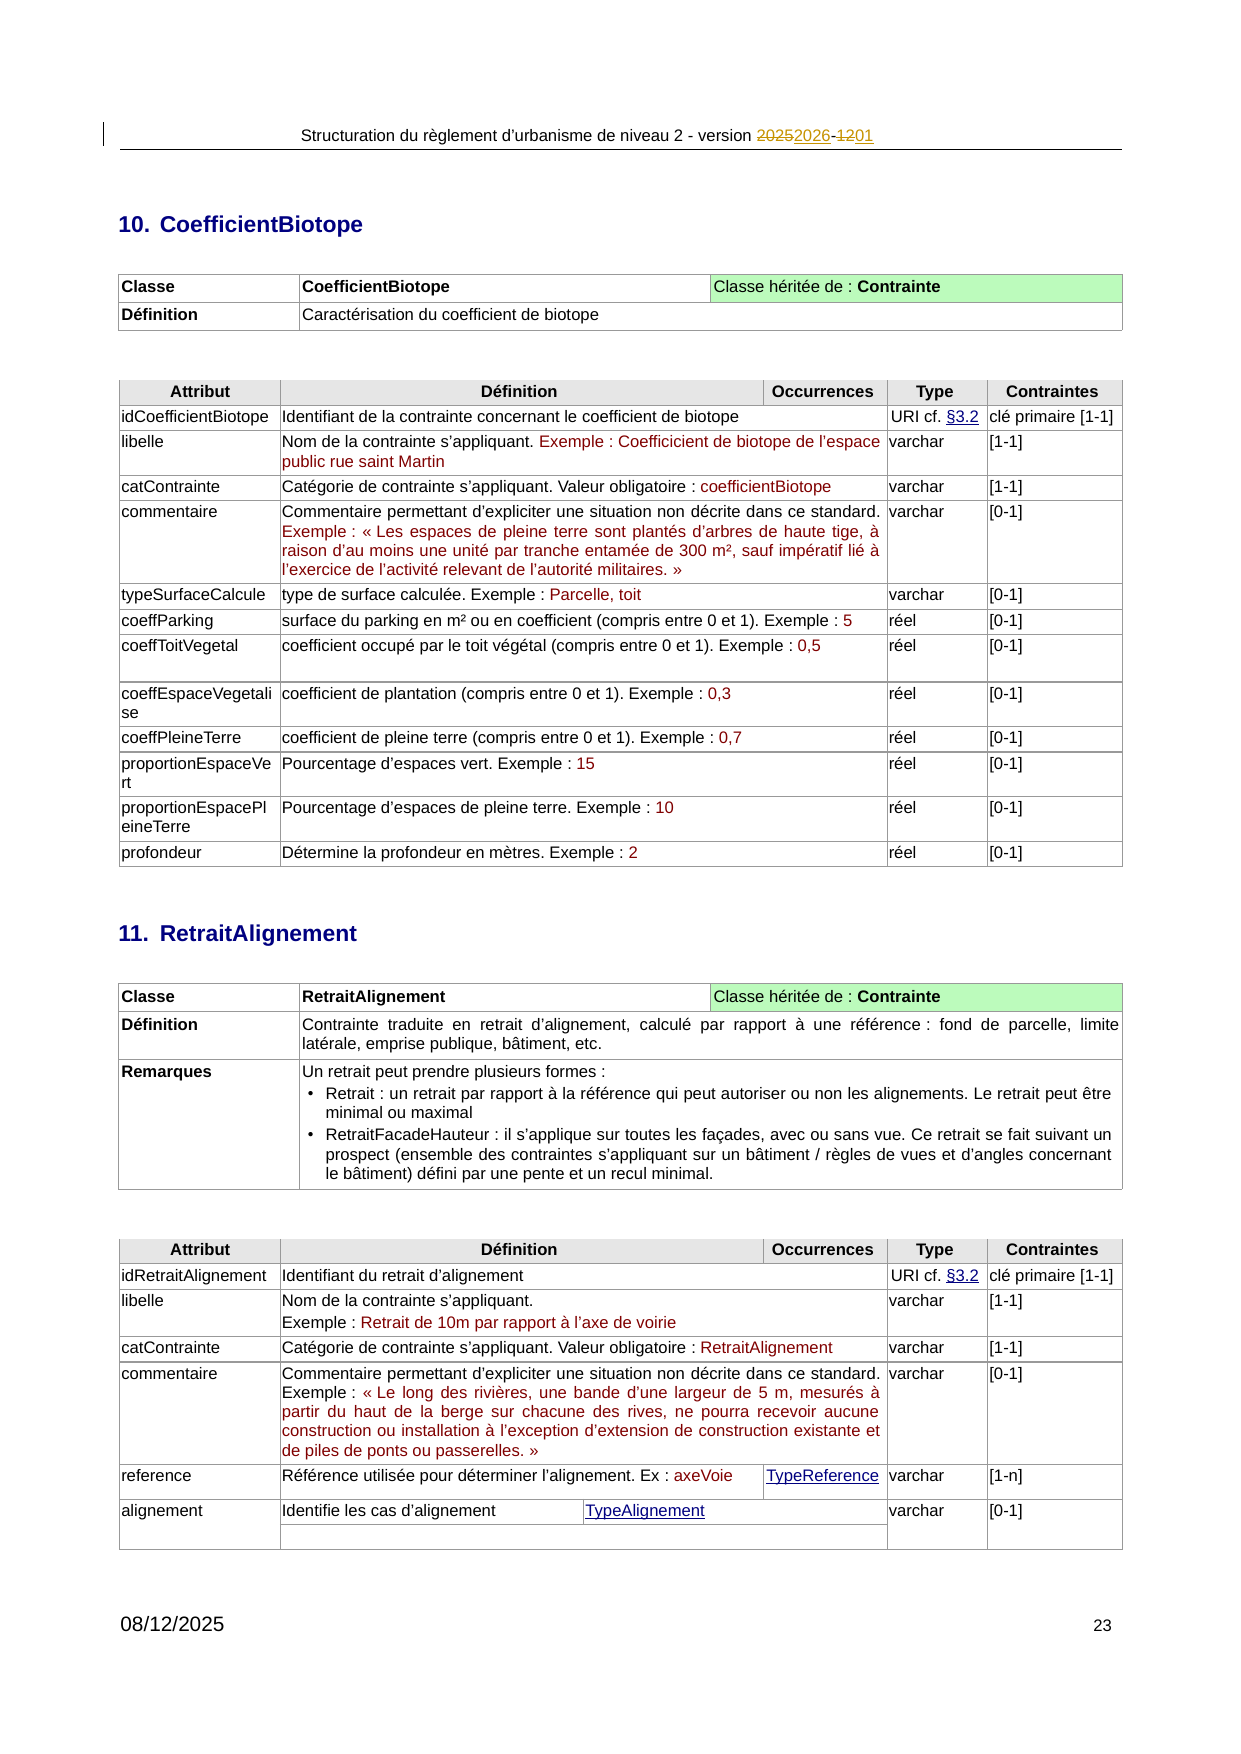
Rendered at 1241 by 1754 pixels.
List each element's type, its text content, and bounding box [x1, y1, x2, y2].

table_cell réel [888, 727, 987, 751]
table_cell Pourcentage d’espaces de pleine terre. Exemple : 10 [281, 797, 887, 841]
table_cell ‍commentaire [120, 501, 280, 583]
table_cell Nom de la contrainte s’appliquant. Exemple : Coefficicient de biotope de l’espace public rue saint Martin [281, 431, 887, 475]
table_header Type [888, 380, 987, 405]
table_cell Identifie les cas d’alignement [281, 1500, 583, 1524]
table_cell Catégorie de contrainte s’appliquant. Valeur obligatoire : coefficientBiotope [281, 476, 887, 500]
table_cell Remarques [119, 1060, 299, 1188]
table_header Attribut [120, 1239, 280, 1263]
table_cell réel [888, 842, 987, 866]
table_cell Détermine la profondeur en mètres. Exemple : 2 [281, 842, 887, 866]
table_cell [1-1] [988, 1337, 1122, 1361]
table_cell clé primaire [1-1] [988, 406, 1122, 430]
table_cell proportionEspaceVert [120, 753, 280, 796]
table_cell URI cf. §3.2 [888, 406, 987, 430]
table_header Contraintes [988, 380, 1122, 405]
subtitle CoefficientBiotope [118, 211, 1122, 237]
table_cell varchar [888, 1500, 987, 1549]
table_cell coeffPleineTerre [120, 727, 280, 751]
table_cell [0-1] [988, 1363, 1122, 1463]
table_cell [0-1] [988, 842, 1122, 866]
table_header Occurrences [764, 380, 887, 405]
table_header Classe héritée de : Contrainte [711, 984, 1122, 1011]
table_header Classe [119, 984, 299, 1011]
table_cell TypeReference [764, 1465, 887, 1498]
table_cell [0-1] [988, 727, 1122, 751]
table_cell catContrainte [120, 1337, 280, 1361]
table_cell profondeur [120, 842, 280, 866]
table_cell Identifiant de la contrainte concernant le coefficient de biotope [281, 406, 887, 430]
table_cell varchar [888, 584, 987, 608]
table_cell idRetraitAlignement [120, 1264, 280, 1288]
table_cell reference [120, 1465, 280, 1498]
table_cell [0-1] [988, 610, 1122, 634]
table_cell [1-1] [988, 431, 1122, 475]
table_cell URI cf. §3.2 [888, 1264, 987, 1288]
table_header Contraintes [988, 1239, 1122, 1263]
table_cell coefficient de plantation (compris entre 0 et 1). Exemple : 0,3 [281, 683, 887, 726]
table_cell Caractérisation du coefficient de biotope [300, 303, 1122, 330]
table_cell Nom de la contrainte s’appliquant. Exemple : Retrait de 10m par rapport à l’axe de voirie [281, 1290, 887, 1336]
table_cell réel [888, 683, 987, 726]
table_cell [281, 1525, 887, 1549]
table_header Définition [281, 380, 763, 405]
table_cell varchar [888, 1337, 987, 1361]
table_cell Référence utilisée pour déterminer l’alignement. Ex : axeVoie [281, 1465, 763, 1498]
table_cell varchar [888, 1290, 987, 1336]
table_cell surface du parking en m² ou en coefficient (compris entre 0 et 1). Exemple : 5 [281, 610, 887, 634]
table_cell [0-1] [988, 584, 1122, 608]
table_header Définition [281, 1239, 763, 1263]
table_cell réel [888, 635, 987, 681]
table_header Classe [119, 275, 299, 302]
table_cell Commentaire permettant d’expliciter une situation non décrite dans ce standard. Exemple : « Les espaces de pleine terre sont plantés d’arbres de haute tige, à raison d’au moins une unité par tranche entamée de 300 m², sauf impératif lié à l’exercice de l’activité relevant de l’autorité militaires. » [281, 501, 887, 583]
table_cell varchar [888, 1363, 987, 1463]
table_cell coefficient occupé par le toit végétal (compris entre 0 et 1). Exemple : 0,5 [281, 635, 887, 681]
table_cell [1-n] [988, 1465, 1122, 1498]
table_cell varchar [888, 501, 987, 583]
table_header Occurrences [764, 1239, 887, 1263]
table_cell coefficient de pleine terre (compris entre 0 et 1). Exemple : 0,7 [281, 727, 887, 751]
table_cell réel [888, 753, 987, 796]
table_cell coeffParking [120, 610, 280, 634]
table_cell [0-1] [988, 1500, 1122, 1549]
table_cell [1-1] [988, 1290, 1122, 1336]
table_cell varchar [888, 431, 987, 475]
table_header Type [888, 1239, 987, 1263]
table_cell Pourcentage d’espaces vert. Exemple : 15 [281, 753, 887, 796]
table_cell [0-1] [988, 501, 1122, 583]
table_cell [0-1] [988, 797, 1122, 841]
table_cell réel [888, 610, 987, 634]
table_cell varchar [888, 476, 987, 500]
table_cell [0-1] [988, 683, 1122, 726]
table_cell Identifiant du retrait d’alignement [281, 1264, 887, 1288]
table_cell libelle [120, 431, 280, 475]
table_cell Définition [119, 303, 299, 330]
table_cell libelle [120, 1290, 280, 1336]
table_cell coeffToitVegetal [120, 635, 280, 681]
table_cell [0-1] [988, 635, 1122, 681]
table_cell [0-1] [988, 753, 1122, 796]
table_cell Catégorie de contrainte s’appliquant. Valeur obligatoire : RetraitAlignement [281, 1337, 887, 1361]
table_header Classe héritée de : Contrainte [711, 275, 1122, 302]
table_header Attribut [120, 380, 280, 405]
table_cell Un retrait peut prendre plusieurs formes : Retrait : un retrait par rapport à la référence qui peut autoriser ou non les alignements. Le retrait peut être minimal ou maximal RetraitFacadeHauteur : il s’applique sur toutes les façades, avec ou sans vue. Ce retrait se fait suivant un prospect (ensemble des contraintes s’appliquant sur un bâtiment / règles de vues et d’angles concernant le bâtiment) défini par une pente et un recul minimal. [300, 1060, 1122, 1188]
table_cell type de surface calculée. Exemple : Parcelle, toit [281, 584, 887, 608]
table_cell varchar [888, 1465, 987, 1498]
table_cell ‍alignement [120, 1500, 280, 1549]
table_cell [1-1] [988, 476, 1122, 500]
table_cell clé primaire [1-1] [988, 1264, 1122, 1288]
table_cell Définition [119, 1012, 299, 1058]
table_cell Commentaire permettant d’expliciter une situation non décrite dans ce standard. Exemple : « Le long des rivières, une bande d’une largeur de 5 m, mesurés à partir du haut de la berge sur chacune des rives, ne pourra recevoir aucune construction ou installation à l’exception d’extension de construction existante et de piles de ponts ou passerelles. » [281, 1363, 887, 1463]
table_cell réel [888, 797, 987, 841]
table_cell ‍commentaire [120, 1363, 280, 1463]
table_cell Contrainte traduite en retrait d’alignement, calculé par rapport à une référence : fond de parcelle, limite latérale, emprise publique, bâtiment, etc. [300, 1012, 1122, 1058]
table_cell catContrainte [120, 476, 280, 500]
table_header CoefficientBiotope [300, 275, 710, 302]
table_cell typeSurfaceCalcule [120, 584, 280, 608]
table_cell proportionEspacePleineTerre [120, 797, 280, 841]
subtitle RetraitAlignement [118, 920, 1122, 946]
table_cell TypeAlignement [584, 1500, 887, 1524]
table_cell coeffEspaceVegetalise [120, 683, 280, 726]
table_header RetraitAlignement [300, 984, 710, 1011]
table_cell idCoefficientBiotope [120, 406, 280, 430]
